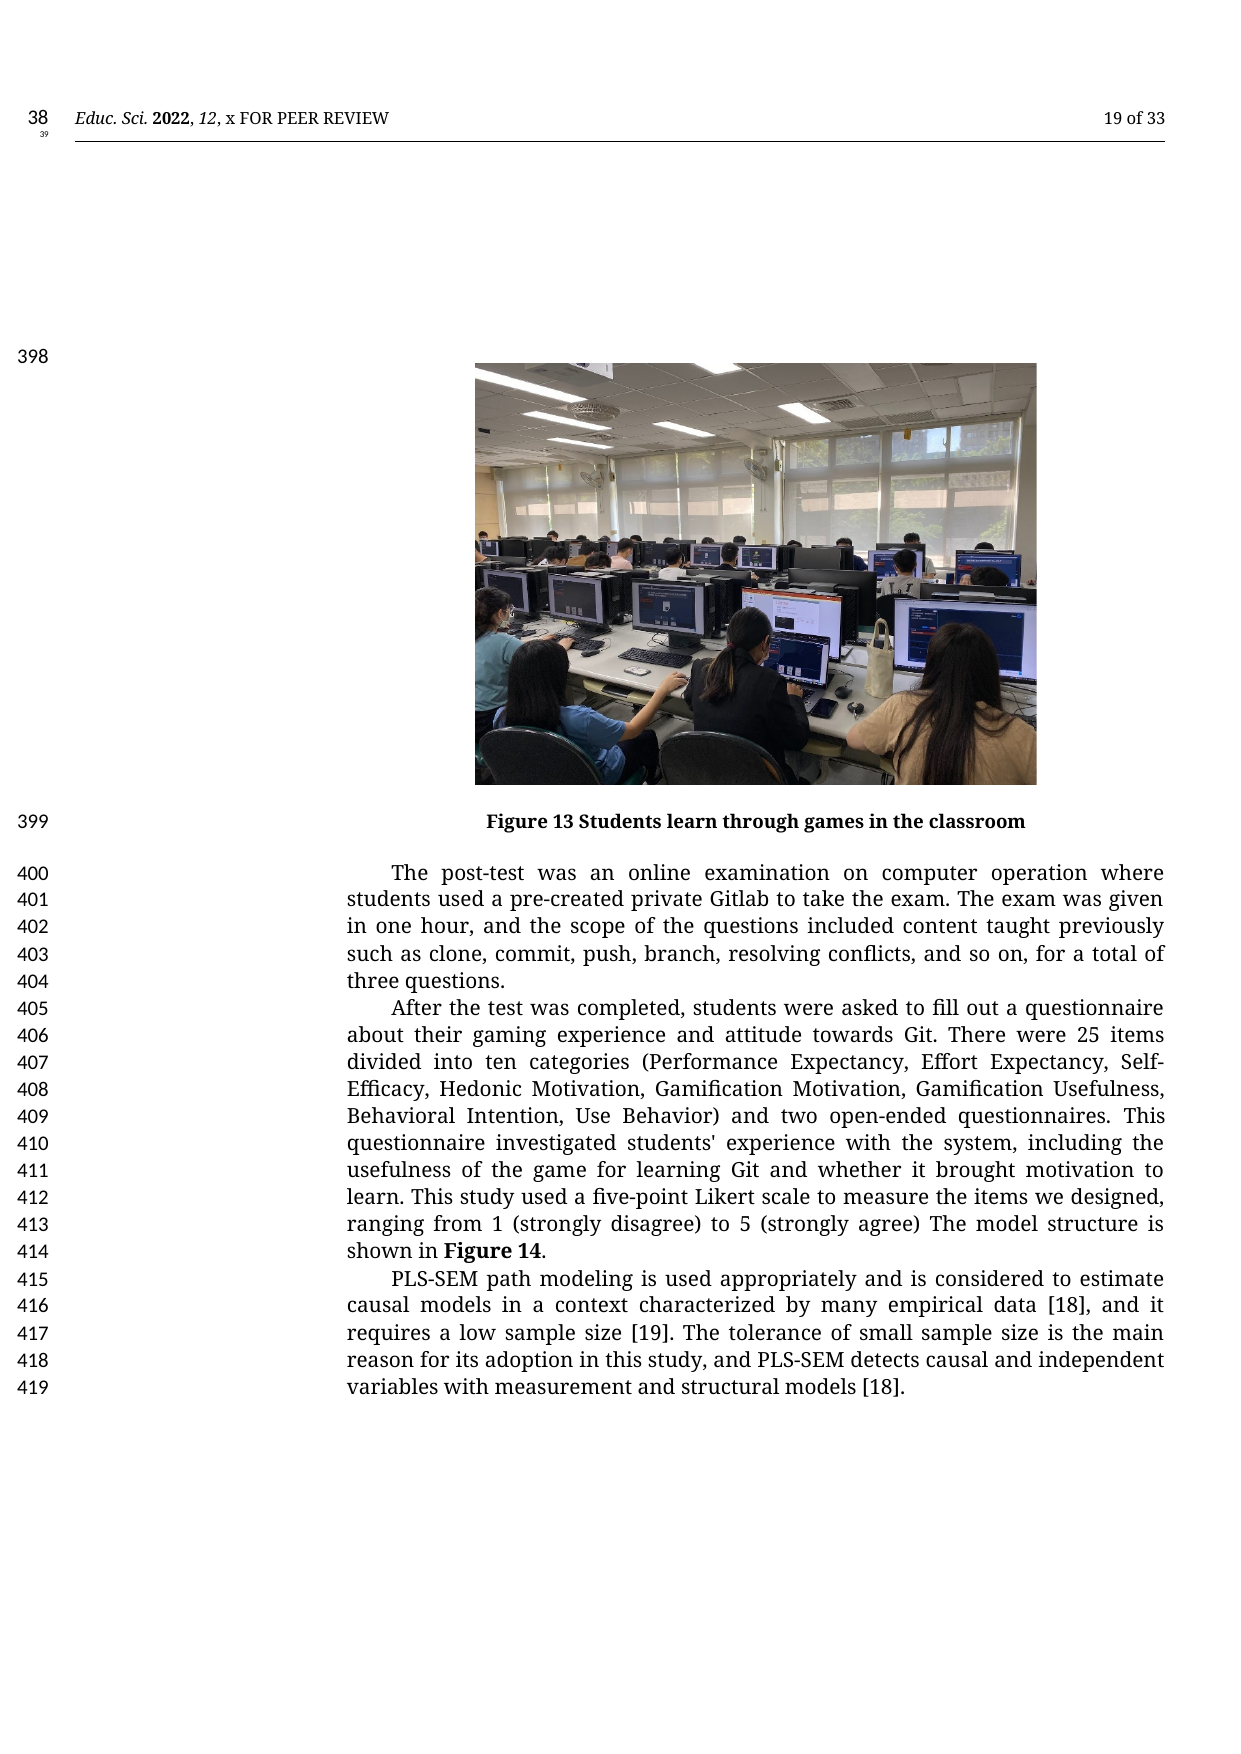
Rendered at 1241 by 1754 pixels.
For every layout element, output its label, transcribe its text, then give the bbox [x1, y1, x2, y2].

text After the test was completed, students were asked to fill out a questionnaire about their gaming experience and attitude towards Git. There were 25 items divided into ten categories (Performance Expectancy, Effort Expectancy, Self-Efficacy, Hedonic Motivation, Gamification Motivation, Gamification Usefulness, Behavioral Intention, Use Behavior) and two open-ended questionnaires. This questionnaire investigated students' experience with the system, including the usefulness of the game for learning Git and whether it brought motivation to learn. This study used a five-point Likert scale to measure the items we designed, ranging from 1 (strongly disagree) to 5 (strongly agree) The model structure is shown in Figure 14. [347, 994, 1165, 1265]
text The post-test was an online examination on computer operation where students used a pre-created private Gitlab to take the exam. The exam was given in one hour, and the scope of the questions included content taught previously such as clone, commit, push, branch, resolving conflicts, and so on, for a total of three questions. [347, 859, 1165, 994]
text Figure 13 Students learn through games in the classroom [347, 810, 1165, 834]
text PLS-SEM path modeling is used appropriately and is considered to estimate causal models in a context characterized by many empirical data [18], and it requires a low sample size [19]. The tolerance of small sample size is the main reason for its adoption in this study, and PLS-SEM detects causal and independent variables with measurement and structural models [18]. [347, 1265, 1165, 1400]
